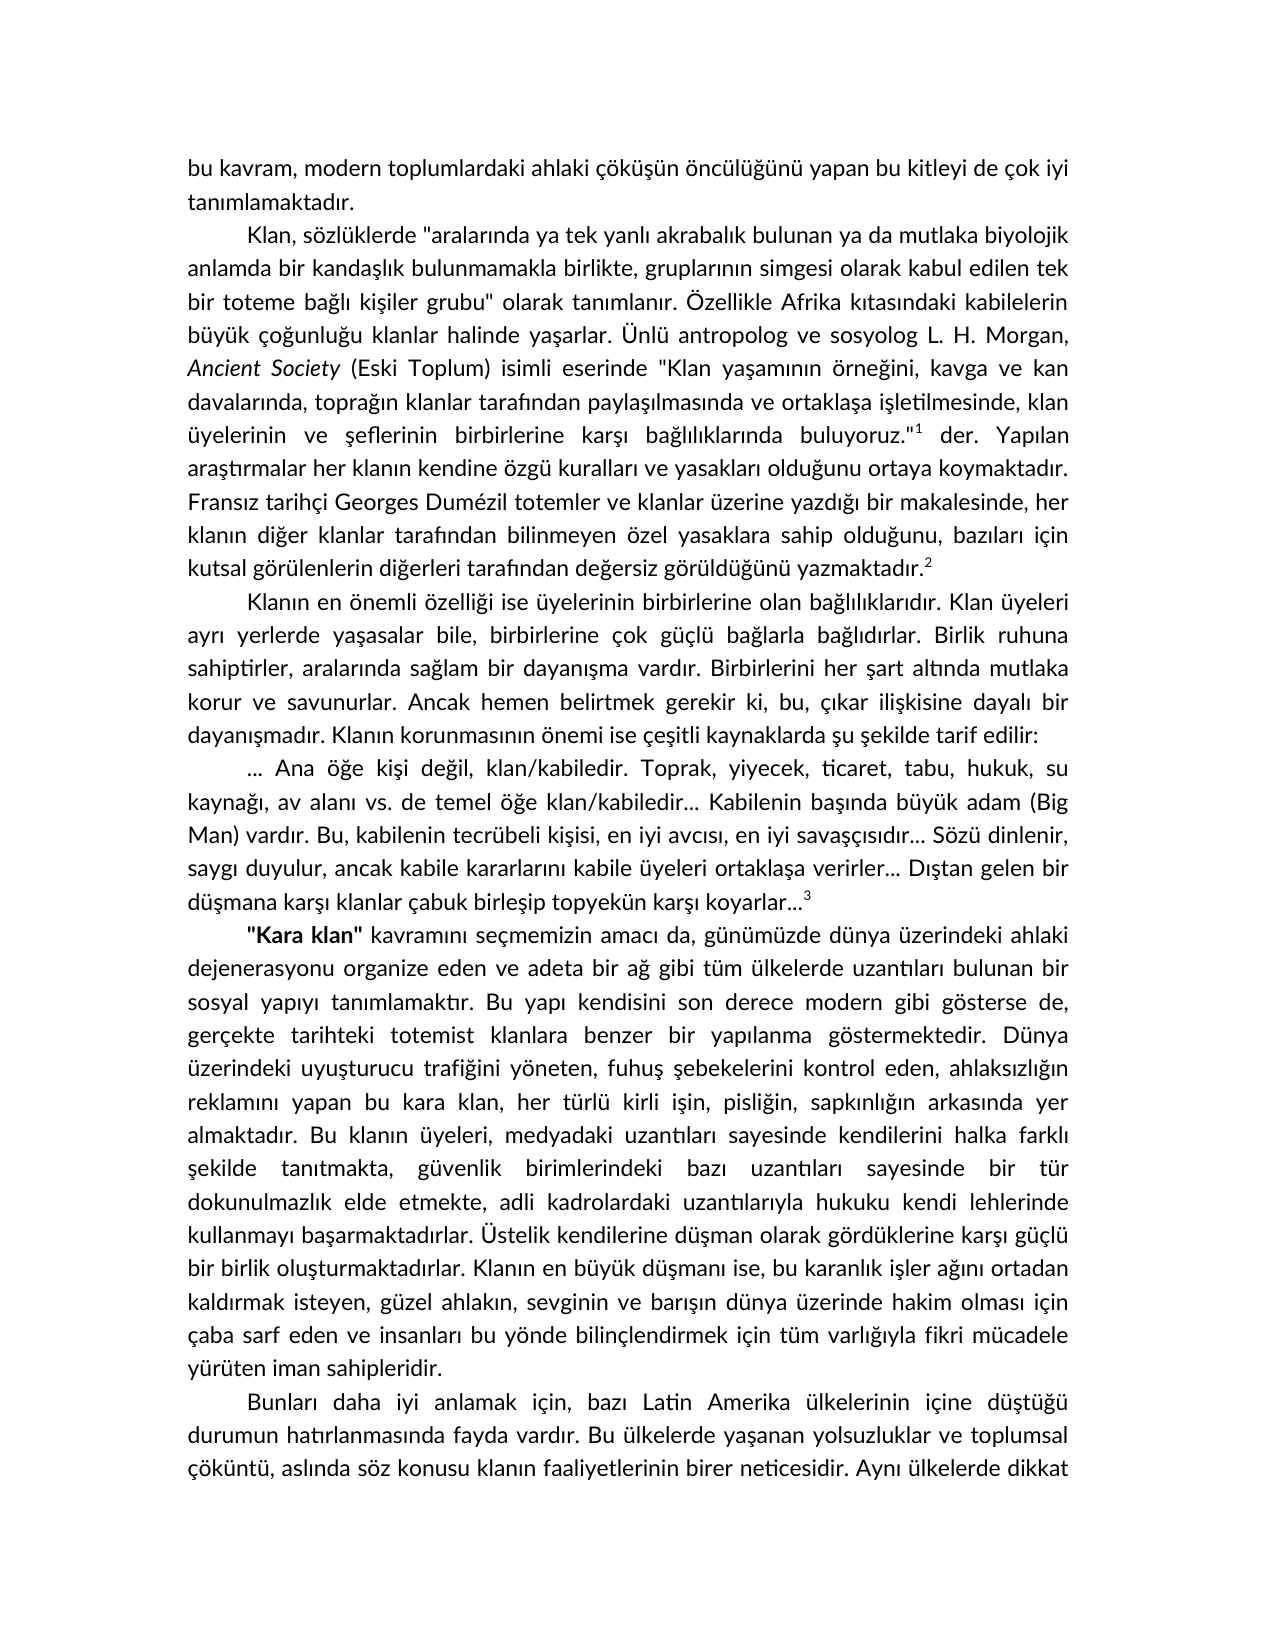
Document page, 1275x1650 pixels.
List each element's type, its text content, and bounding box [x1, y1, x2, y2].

text Bunları daha iyi anlamak için, bazı Latin Amerika ülkelerinin içine düştüğü durumun hatırlanmasında fayda vardır. Bu ülkelerde yaşanan yolsuzluklar ve toplumsal çöküntü, aslında söz konusu klanın faaliyetlerinin birer neticesidir. Aynı ülkelerde dikkat [187, 1383, 1070, 1483]
text bu kavram, modern toplumlardaki ahlaki çöküşün öncülüğünü yapan bu kitleyi de çok iyi tanımlamaktadır. [187, 150, 1070, 217]
text "Kara klan" kavramını seçmemizin amacı da, günümüzde dünya üzerindeki ahlaki dejenerasyonu organize eden ve adeta bir ağ gibi tüm ülkelerde uzantıları bulunan bir sosyal yapıyı tanımlamaktır. Bu yapı kendisini son derece modern gibi gösterse de, gerçekte tarihteki totemist klanlara benzer bir yapılanma göstermektedir. Dünya üzerindeki uyuşturucu trafiğini yöneten, fuhuş şebekelerini kontrol eden, ahlaksızlığın reklamını yapan bu kara klan, her türlü kirli işin, pisliğin, sapkınlığın arkasında yer almaktadır. Bu klanın üyeleri, medyadaki uzantıları sayesinde kendilerini halka farklı şekilde tanıtmakta, güvenlik birimlerindeki bazı uzantıları sayesinde bir tür dokunulmazlık elde etmekte, adli kadrolardaki uzantılarıyla hukuku kendi lehlerinde kullanmayı başarmaktadırlar. Üstelik kendilerine düşman olarak gördüklerine karşı güçlü bir birlik oluşturmaktadırlar. Klanın en büyük düşmanı ise, bu karanlık işler ağını ortadan kaldırmak isteyen, güzel ahlakın, sevginin ve barışın dünya üzerinde hakim olması için çaba sarf eden ve insanları bu yönde bilinçlendirmek için tüm varlığıyla fikri mücadele yürüten iman sahipleridir. [187, 917, 1070, 1383]
text ... Ana öğe kişi değil, klan/kabiledir. Toprak, yiyecek, ticaret, tabu, hukuk, su kaynağı, av alanı vs. de temel öğe klan/kabiledir... Kabilenin başında büyük adam (Big Man) vardır. Bu, kabilenin tecrübeli kişisi, en iyi avcısı, en iyi savaşçısıdır... Sözü dinlenir, saygı duyulur, ancak kabile kararlarını kabile üyeleri ortaklaşa verirler... Dıştan gelen bir düşmana karşı klanlar çabuk birleşip topyekün karşı koyarlar...3 [187, 750, 1070, 917]
text Klan, sözlüklerde "aralarında ya tek yanlı akrabalık bulunan ya da mutlaka biyolojik anlamda bir kandaşlık bulunmamakla birlikte, gruplarının simgesi olarak kabul edilen tek bir toteme bağlı kişiler grubu" olarak tanımlanır. Özellikle Afrika kıtasındaki kabilelerin büyük çoğunluğu klanlar halinde yaşarlar. Ünlü antropolog ve sosyolog L. H. Morgan, Ancient Society (Eski Toplum) isimli eserinde "Klan yaşamının örneğini, kavga ve kan davalarında, toprağın klanlar tarafından paylaşılmasında ve ortaklaşa işletilmesinde, klan üyelerinin ve şeflerinin birbirlerine karşı bağlılıklarında buluyoruz."1 der. Yapılan araştırmalar her klanın kendine özgü kuralları ve yasakları olduğunu ortaya koymaktadır. Fransız tarihçi Georges Dumézil totemler ve klanlar üzerine yazdığı bir makalesinde, her klanın diğer klanlar tarafından bilinmeyen özel yasaklara sahip olduğunu, bazıları için kutsal görülenlerin diğerleri tarafından değersiz görüldüğünü yazmaktadır.2 [187, 217, 1070, 583]
text Klanın en önemli özelliği ise üyelerinin birbirlerine olan bağlılıklarıdır. Klan üyeleri ayrı yerlerde yaşasalar bile, birbirlerine çok güçlü bağlarla bağlıdırlar. Birlik ruhuna sahiptirler, aralarında sağlam bir dayanışma vardır. Birbirlerini her şart altında mutlaka korur ve savunurlar. Ancak hemen belirtmek gerekir ki, bu, çıkar ilişkisine dayalı bir dayanışmadır. Klanın korunmasının önemi ise çeşitli kaynaklarda şu şekilde tarif edilir: [187, 583, 1070, 750]
